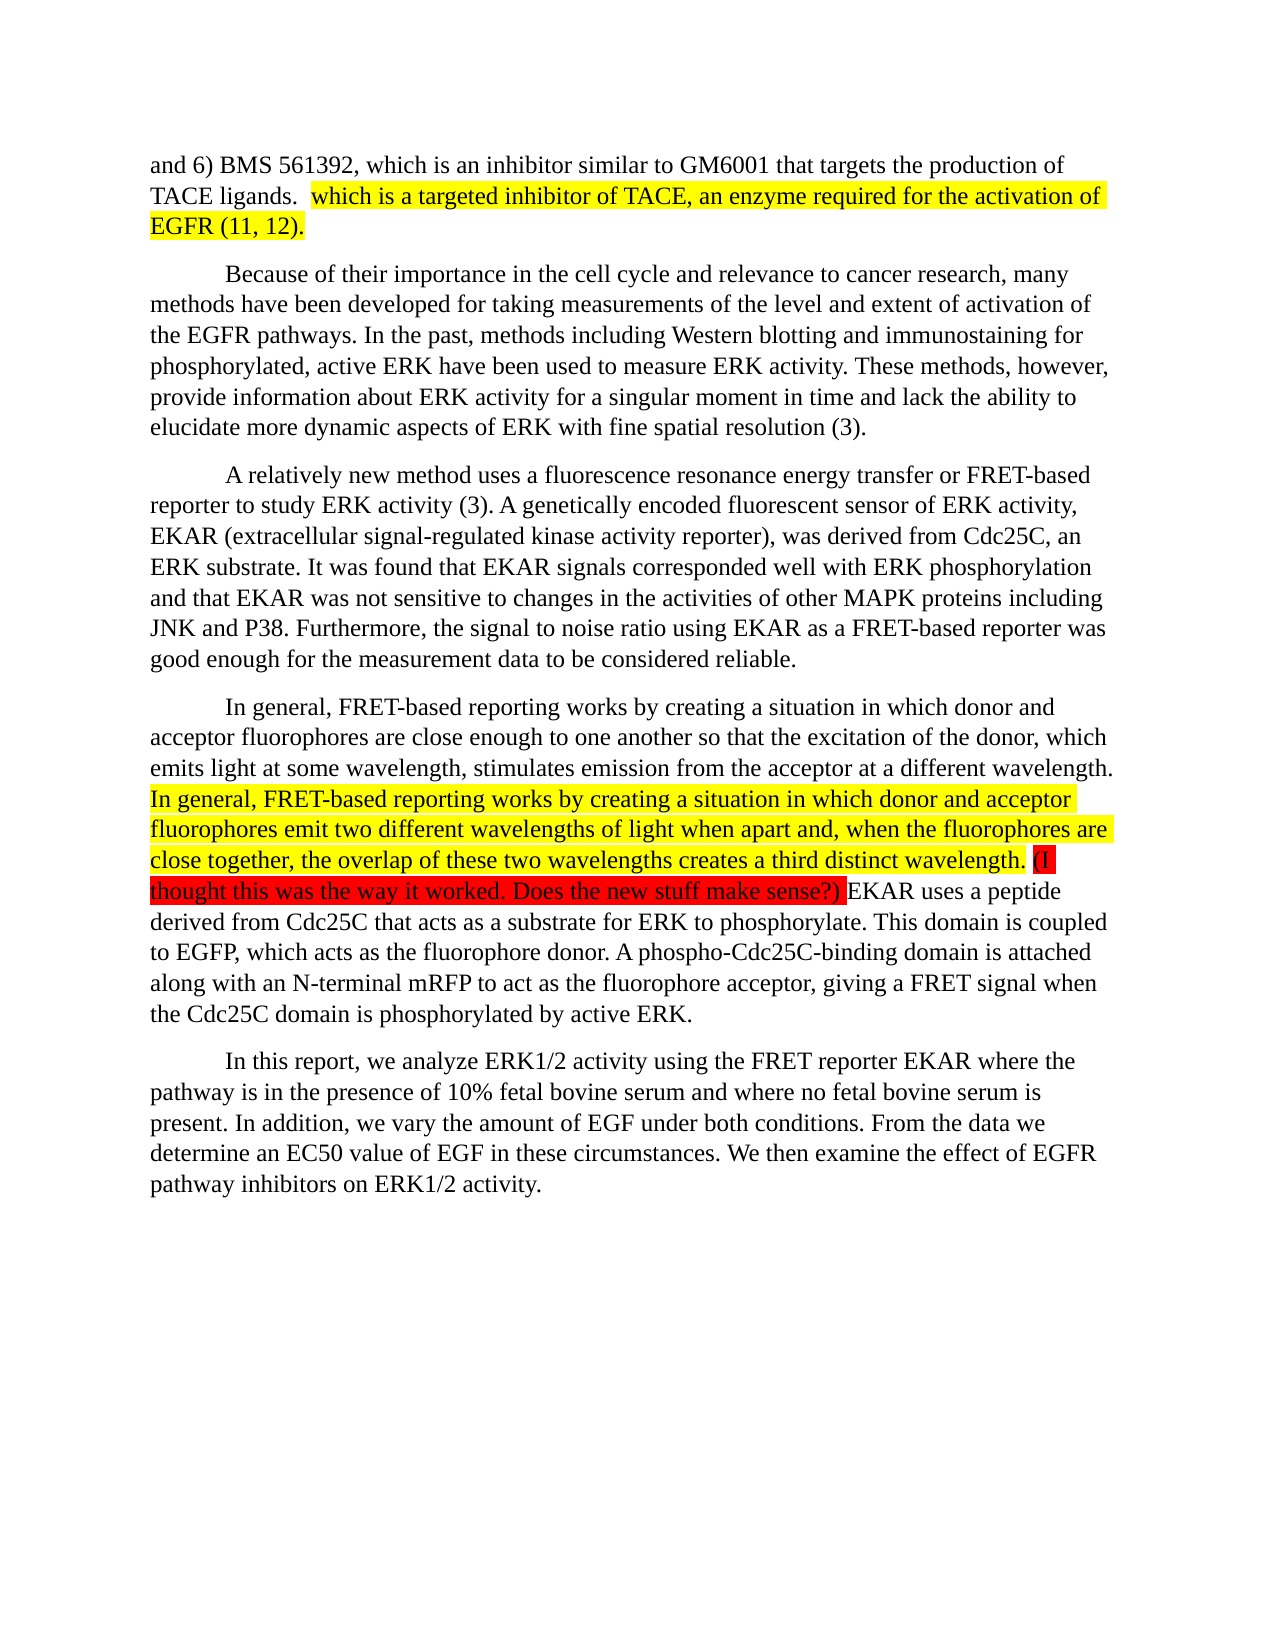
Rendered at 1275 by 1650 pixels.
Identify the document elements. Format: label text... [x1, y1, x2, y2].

text In general, FRET-based reporting works by creating a situation in which donor and acceptor fluorophores are close enough to one another so that the excitation of the donor, which emits light at some wavelength, stimulates emission from the acceptor at a different wavelength. In general, FRET-based reporting works by creating a situation in which donor and acceptor fluorophores emit two different wavelengths of light when apart and, when the fluorophores are close together, the overlap of these two wavelengths creates a third distinct wavelength. (I thought this was the way it worked. Does the new stuff make sense?) EKAR uses a peptide derived from Cdc25C that acts as a substrate for ERK to phosphorylate. This domain is coupled to EGFP, which acts as the fluorophore donor. A phospho-Cdc25C-binding domain is attached along with an N-terminal mRFP to act as the fluorophore acceptor, giving a FRET signal when the Cdc25C domain is phosphorylated by active ERK. [150, 692, 1125, 1028]
text A relatively new method uses a fluorescence resonance energy transfer or FRET-based reporter to study ERK activity (3). A genetically encoded fluorescent sensor of ERK activity, EKAR (extracellular signal-regulated kinase activity reporter), was derived from Cdc25C, an ERK substrate. It was found that EKAR signals corresponded well with ERK phosphorylation and that EKAR was not sensitive to changes in the activities of other MAPK proteins including JNK and P38. Furthermore, the signal to noise ratio using EKAR as a FRET-based reporter was good enough for the measurement data to be considered reliable. [150, 460, 1125, 673]
text and 6) BMS 561392, which is an inhibitor similar to GM6001 that targets the production of TACE ligands. which is a targeted inhibitor of TACE, an enzyme required for the activation of EGFR (11, 12). [150, 150, 1125, 240]
text In this report, we analyze ERK1/2 activity using the FRET reporter EKAR where the pathway is in the presence of 10% fetal bovine serum and where no fetal bovine serum is present. In addition, we vary the amount of EGF under both conditions. From the data we determine an EC50 value of EGF in these circumstances. We then examine the effect of EGFR pathway inhibitors on ERK1/2 activity. [150, 1046, 1125, 1198]
text Because of their importance in the cell cycle and relevance to cancer research, many methods have been developed for taking measurements of the level and extent of activation of the EGFR pathways. In the past, methods including Western blotting and immunostaining for phosphorylated, active ERK have been used to measure ERK activity. These methods, however, provide information about ERK activity for a singular moment in time and lack the ability to elucidate more dynamic aspects of ERK with fine spatial resolution (3). [150, 259, 1125, 441]
